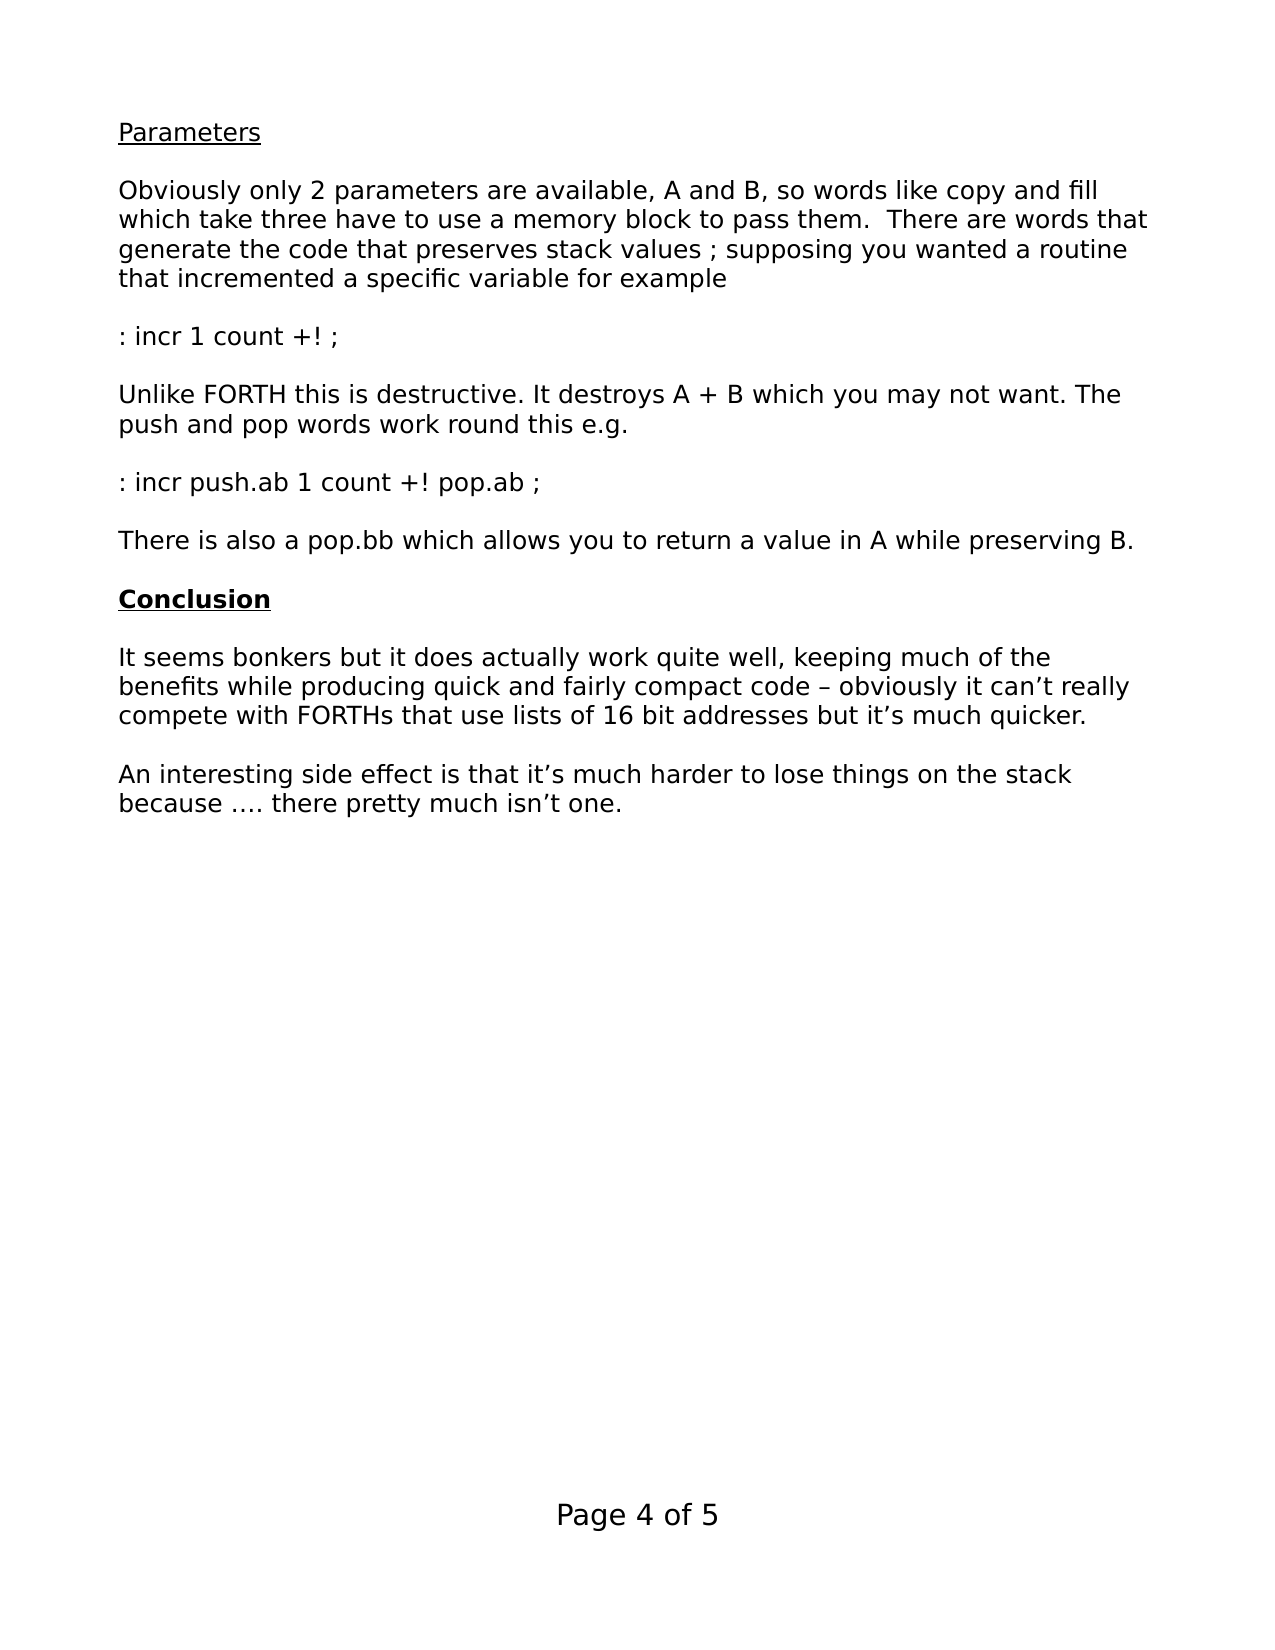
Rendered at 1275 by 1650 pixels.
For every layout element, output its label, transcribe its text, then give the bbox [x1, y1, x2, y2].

text There is also a pop.bb which allows you to return a value in A while preserving B. [118, 526, 1157, 556]
text It seems bonkers but it does actually work quite well, keeping much of the benefits while producing quick and fairly compact code – obviously it can’t really compete with FORTHs that use lists of 16 bit addresses but it’s much quicker. [118, 643, 1157, 731]
text Parameters [118, 118, 1157, 147]
text : incr push.ab 1 count +! pop.ab ; [118, 468, 1157, 497]
text : incr 1 count +! ; [118, 322, 1157, 351]
text Unlike FORTH this is destructive. It destroys A + B which you may not want. The push and pop words work round this e.g. [118, 381, 1157, 439]
text Obviously only 2 parameters are available, A and B, so words like copy and fill which take three have to use a memory block to pass them. There are words that generate the code that preserves stack values ; supposing you wanted a routine that incremented a specific variable for example [118, 176, 1157, 293]
text An interesting side effect is that it’s much harder to lose things on the stack because …. there pretty much isn’t one. [118, 760, 1157, 818]
text Conclusion [118, 585, 1157, 614]
